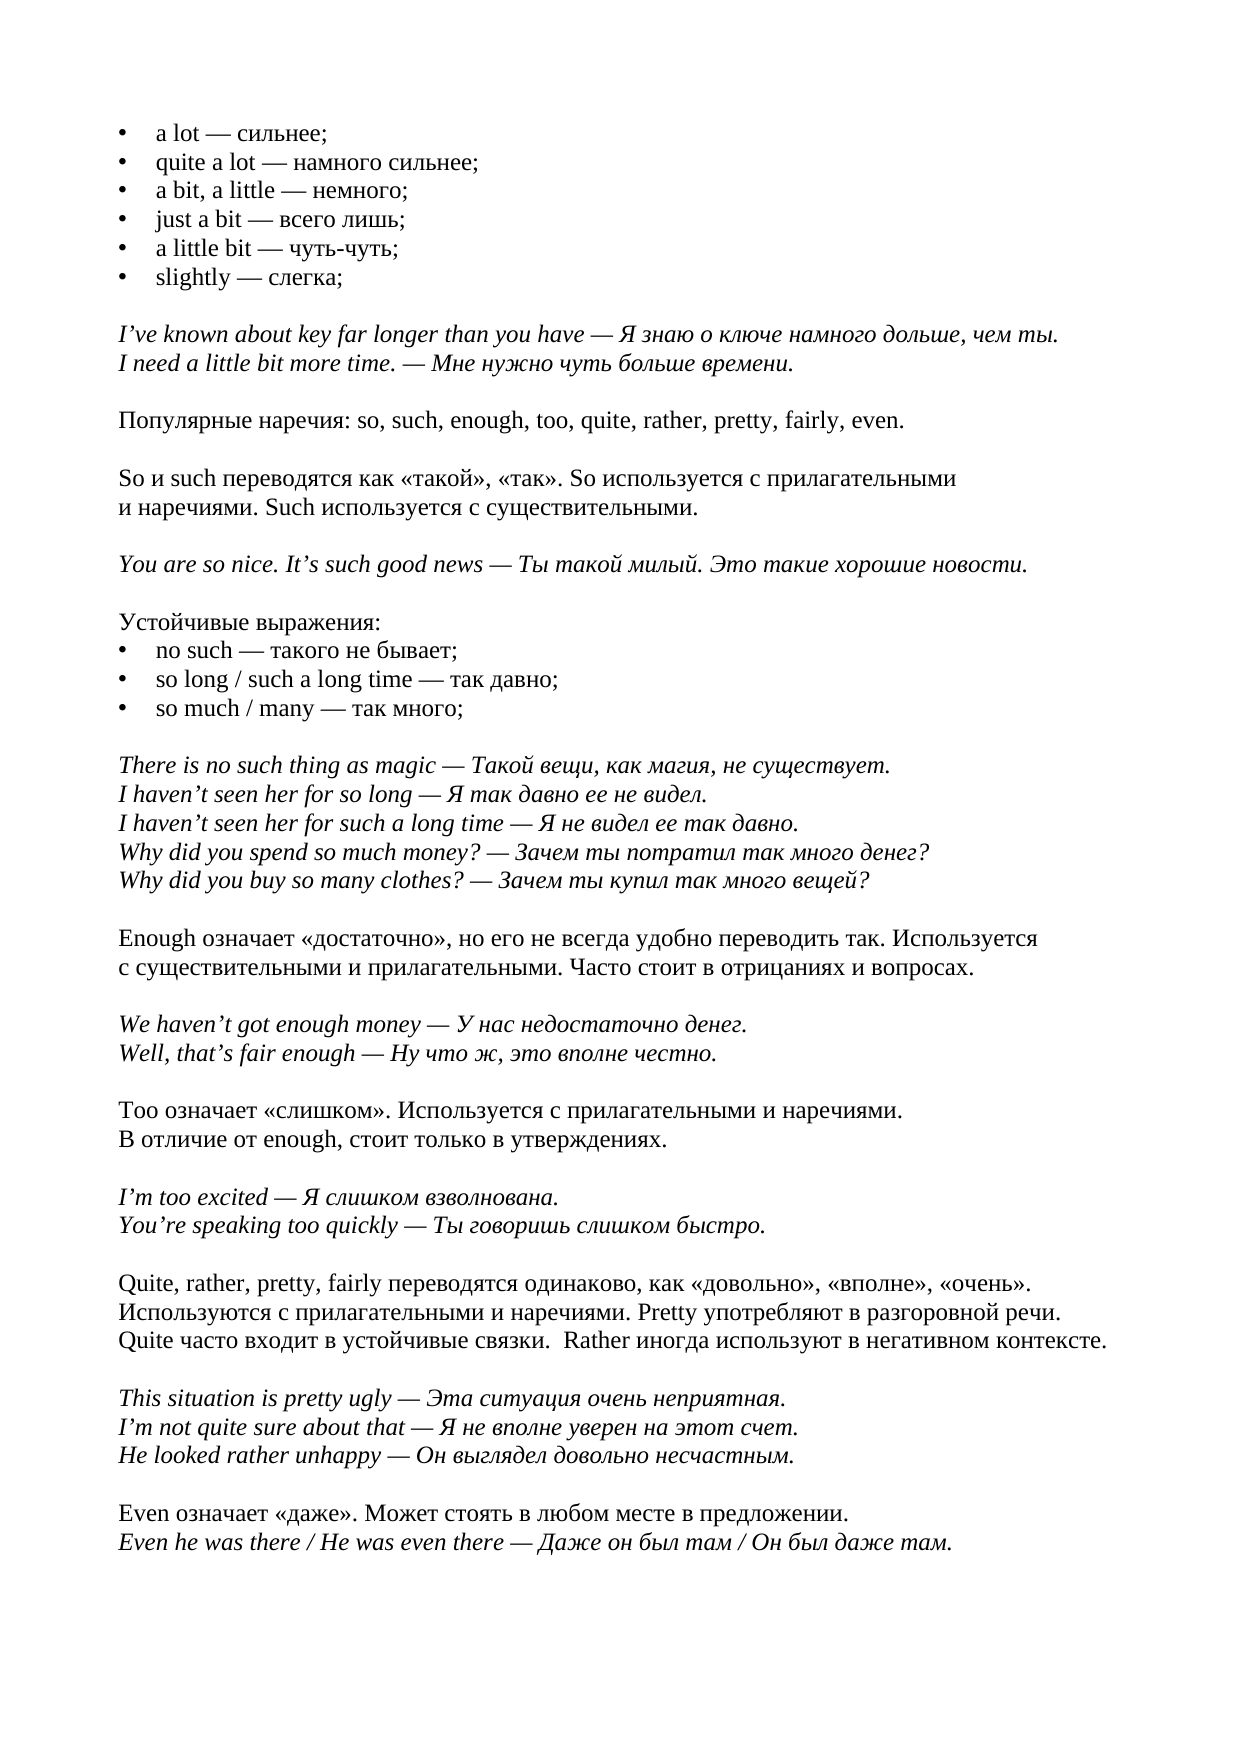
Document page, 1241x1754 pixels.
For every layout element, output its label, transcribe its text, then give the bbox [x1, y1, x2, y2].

text В отличие от enough, стоит только в утверждениях. [118, 1124, 1122, 1153]
text I’m too excited — Я слишком взволнована. [118, 1182, 1122, 1211]
text Устойчивые выражения: [118, 607, 1122, 636]
text I’ve known about key far longer than you have — Я знаю о ключе намного дольше, чем ты. [118, 319, 1122, 348]
text I haven’t seen her for such a long time — Я не видел ее так давно. [118, 808, 1122, 837]
text I’m not quite sure about that — Я не вполне уверен на этот счет. [118, 1412, 1122, 1441]
text You are so nice. It’s such good news — Ты такой милый. Это такие хорошие новости. [118, 549, 1122, 578]
text Too означает «слишком». Используется с прилагательными и наречиями. [118, 1096, 1122, 1124]
text Even he was there / He was even there — Даже он был там / Он был даже там. [118, 1527, 1122, 1556]
text So и such переводятся как «такой», «так». So используется с прилагательными [118, 463, 1122, 492]
list so much / many — так много; [118, 693, 1122, 722]
text Enough означает «достаточно», но его не всегда удобно переводить так. Используется [118, 923, 1122, 952]
text I haven’t seen her for so long — Я так давно ее не видел. [118, 779, 1122, 808]
text Популярные наречия: so, such, enough, too, quite, rather, pretty, fairly, even. [118, 406, 1122, 434]
list slightly — слегка; [118, 262, 1122, 291]
text I need a little bit more time. — Мне нужно чуть больше времени. [118, 348, 1122, 377]
list a little bit — чуть-чуть; [118, 233, 1122, 262]
text You’re speaking too quickly — Ты говоришь слишком быстро. [118, 1211, 1122, 1239]
list so long / such a long time — так давно; [118, 664, 1122, 693]
list a lot — сильнее; [118, 118, 1122, 147]
text We haven’t got enough money — У нас недостаточно денег. [118, 1009, 1122, 1038]
text с существительными и прилагательными. Часто стоит в отрицаниях и вопросах. [118, 952, 1122, 981]
list a bit, a little — немного; [118, 176, 1122, 204]
text He looked rather unhappy — Он выглядел довольно несчастным. [118, 1441, 1122, 1469]
text This situation is pretty ugly — Эта ситуация очень неприятная. [118, 1383, 1122, 1412]
list just a bit — всего лишь; [118, 204, 1122, 233]
text Well, that’s fair enough — Ну что ж, это вполне честно. [118, 1038, 1122, 1067]
text There is no such thing as magic — Такой вещи, как магия, не существует. [118, 751, 1122, 779]
list no such — такого не бывает; [118, 636, 1122, 664]
text Even означает «даже». Может стоять в любом месте в предложении. [118, 1498, 1122, 1527]
text Why did you spend so much money? — Зачем ты потратил так много денег? [118, 837, 1122, 866]
text Quite, rather, pretty, fairly переводятся одинаково, как «довольно», «вполне», «очень». [118, 1268, 1122, 1297]
list quite a lot — намного сильнее; [118, 147, 1122, 176]
text и наречиями. Such используется с существительными. [118, 492, 1122, 521]
text Используются с прилагательными и наречиями. Pretty употребляют в разгоровной речи. Quite часто входит в устойчивые связки. Rather иногда используют в негативном контексте. [118, 1297, 1122, 1354]
text Why did you buy so many clothes? — Зачем ты купил так много вещей? [118, 866, 1122, 894]
